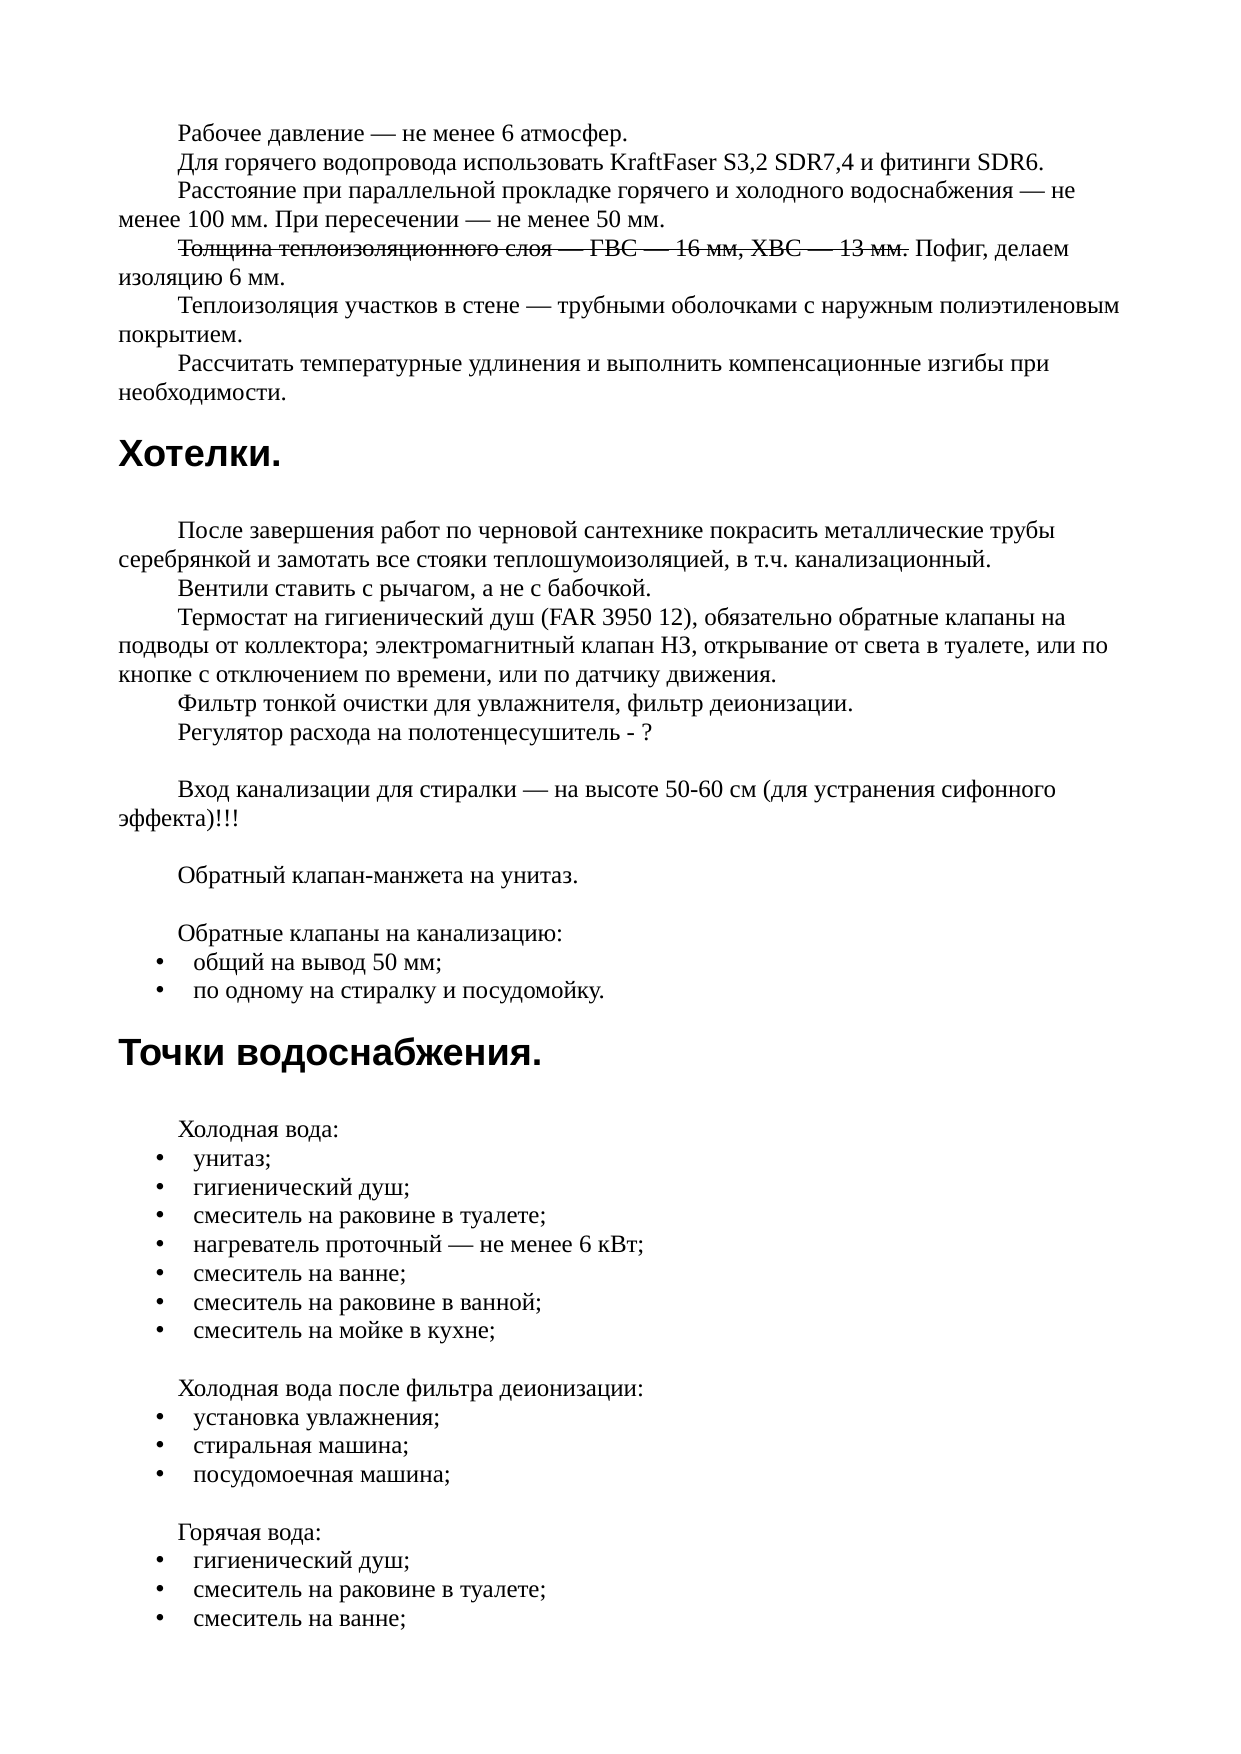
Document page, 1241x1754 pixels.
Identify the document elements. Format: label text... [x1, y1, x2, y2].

text Фильтр тонкой очистки для увлажнителя, фильтр деионизации. [118, 688, 1122, 717]
text Вход канализации для стиралки — на высоте 50-60 см (для устранения сифонного эффекта)!!! [118, 774, 1122, 832]
text Горячая вода: [118, 1517, 1122, 1545]
subtitle Хотелки. [118, 431, 1122, 474]
list гигиенический душ; [156, 1172, 1122, 1200]
text Расстояние при параллельной прокладке горячего и холодного водоснабжения — не менее 100 мм. При пересечении — не менее 50 мм. [118, 176, 1122, 233]
text Обратные клапаны на канализацию: [118, 918, 1122, 947]
text Холодная вода после фильтра деионизации: [118, 1373, 1122, 1402]
list смеситель на ванне; [156, 1603, 1122, 1632]
text Вентили ставить с рычагом, а не с бабочкой. [118, 573, 1122, 602]
text Обратный клапан-манжета на унитаз. [118, 861, 1122, 889]
list смеситель на раковине в ванной; [156, 1287, 1122, 1315]
subtitle Точки водоснабжения. [118, 1029, 1122, 1073]
text Рабочее давление — не менее 6 атмосфер. [118, 118, 1122, 147]
text Регулятор расхода на полотенцесушитель - ? [118, 717, 1122, 746]
list гигиенический душ; [156, 1545, 1122, 1574]
list стиральная машина; [156, 1430, 1122, 1459]
list смеситель на раковине в туалете; [156, 1200, 1122, 1229]
list общий на вывод 50 мм; [156, 947, 1122, 976]
text После завершения работ по черновой сантехнике покрасить металлические трубы серебрянкой и замотать все стояки теплошумоизоляцией, в т.ч. канализационный. [118, 516, 1122, 573]
list смеситель на ванне; [156, 1258, 1122, 1287]
list смеситель на мойке в кухне; [156, 1315, 1122, 1344]
text Холодная вода: [118, 1114, 1122, 1143]
list унитаз; [156, 1143, 1122, 1172]
list смеситель на раковине в туалете; [156, 1574, 1122, 1603]
list по одному на стиралку и посудомойку. [156, 976, 1122, 1004]
text Толщина теплоизоляционного слоя — ГВС — 16 мм, ХВС — 13 мм. Пофиг, делаем изоляцию 6 мм. [118, 233, 1122, 291]
list посудомоечная машина; [156, 1459, 1122, 1488]
text Теплоизоляция участков в стене — трубными оболочками с наружным полиэтиленовым покрытием. [118, 291, 1122, 348]
list нагреватель проточный — не менее 6 кВт; [156, 1229, 1122, 1258]
text Для горячего водопровода использовать KraftFaser S3,2 SDR7,4 и фитинги SDR6. [118, 147, 1122, 176]
text Рассчитать температурные удлинения и выполнить компенсационные изгибы при необходимости. [118, 348, 1122, 406]
list установка увлажнения; [156, 1402, 1122, 1430]
text Термостат на гигиенический душ (FAR 3950 12), обязательно обратные клапаны на подводы от коллектора; электромагнитный клапан НЗ, открывание от света в туалете, или по кнопке с отключением по времени, или по датчику движения. [118, 602, 1122, 688]
